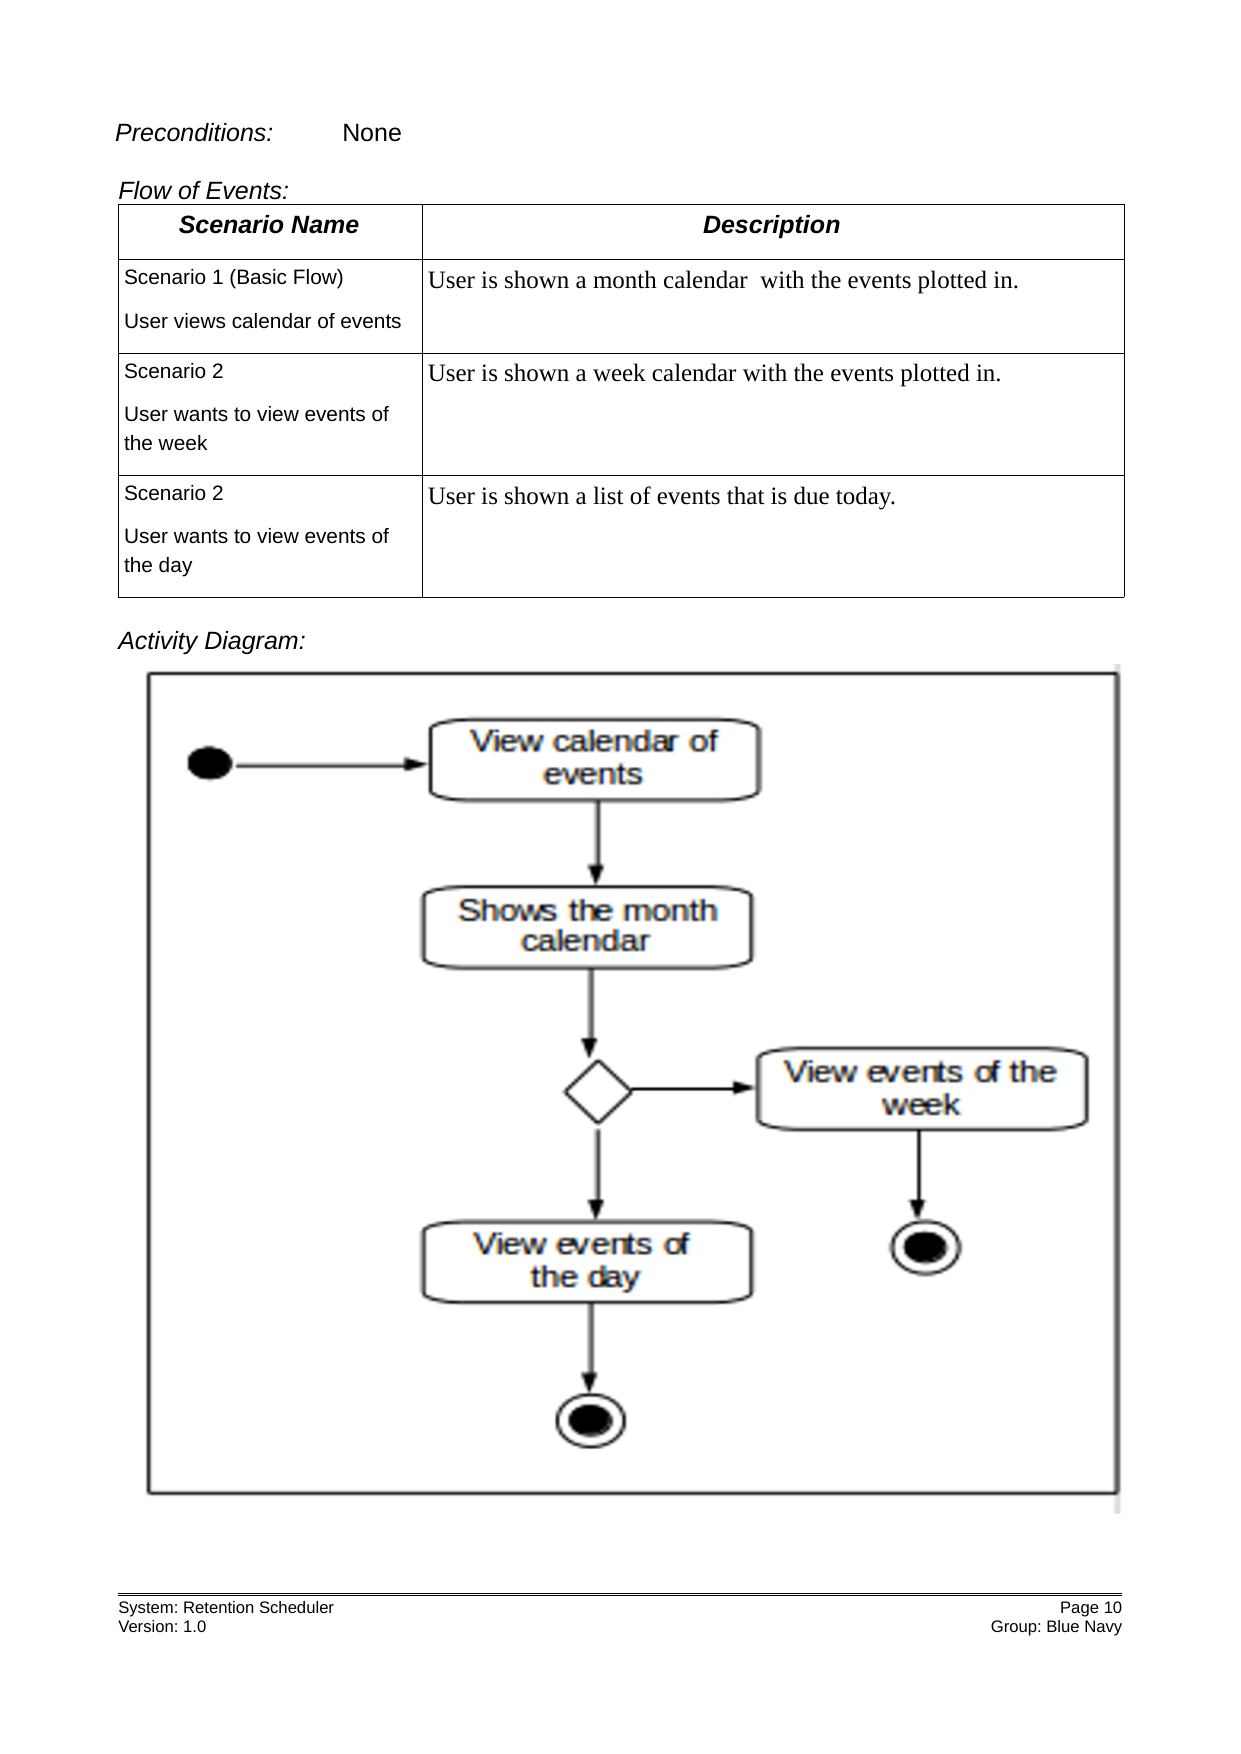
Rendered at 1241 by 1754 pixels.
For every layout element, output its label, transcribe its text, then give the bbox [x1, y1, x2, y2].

table_cell Scenario 2 User wants to view events of the week [119, 354, 422, 475]
table_cell User is shown a list of events that is due today. [423, 476, 1124, 597]
table_header Description [423, 205, 1124, 259]
text Activity Diagram: [118, 626, 1122, 655]
text Flow of Events: [118, 176, 1122, 204]
table_cell Scenario 1 (Basic Flow) User views calendar of events [119, 260, 422, 353]
table_cell Scenario 2 User wants to view events of the day [119, 476, 422, 597]
table_cell User is shown a week calendar with the events plotted in. [423, 354, 1124, 475]
table_cell User is shown a month calendar with the events plotted in. [423, 260, 1124, 353]
table_header Scenario Name [119, 205, 422, 259]
picture [128, 664, 1133, 1514]
text Preconditions: None [115, 118, 1122, 147]
